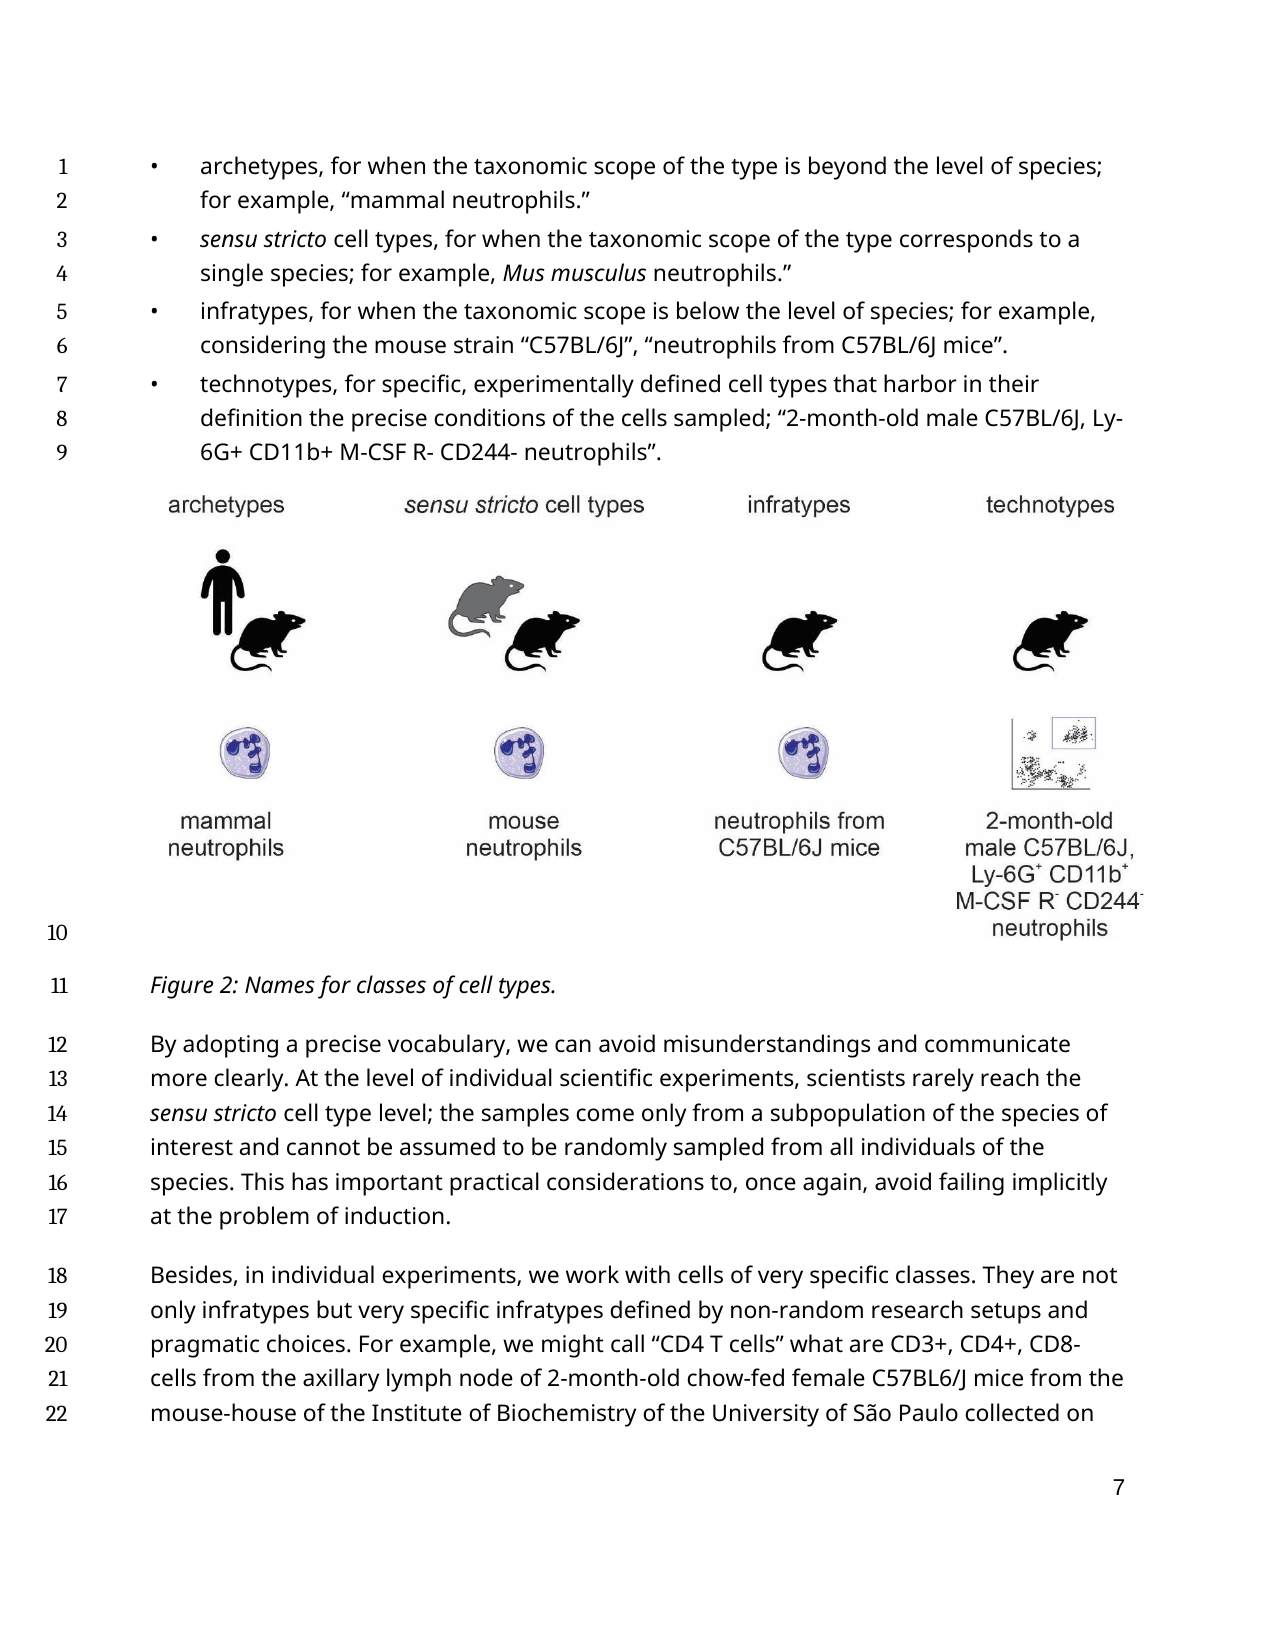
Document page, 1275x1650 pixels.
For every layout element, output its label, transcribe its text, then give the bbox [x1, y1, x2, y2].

picture [168, 495, 1144, 941]
text Besides, in individual experiments, we work with cells of very specific classes. They are not only infratypes but very specific infratypes defined by non-random research setups and pragmatic choices. For example, we might call “CD4 T cells” what are CD3+, CD4+, CD8- cells from the axillary lymph node of 2-month-old chow-fed female C57BL6/J mice from the mouse-house of the Institute of Biochemistry of the University of São Paulo collected on [150, 1259, 1125, 1428]
list sensu stricto cell types, for when the taxonomic scope of the type corresponds to a single species; for example, Mus musculus neutrophils.” [150, 222, 1125, 288]
list infratypes, for when the taxonomic scope is below the level of species; for example, considering the mouse strain “C57BL/6J”, “neutrophils from C57BL/6J mice”. [150, 295, 1125, 361]
text Figure 2: Names for classes of cell types. [150, 969, 1125, 1000]
list archetypes, for when the taxonomic scope of the type is beyond the level of species; for example, “mammal neutrophils.” [150, 150, 1125, 216]
text By adopting a precise vocabulary, we can avoid misunderstandings and communicate more clearly. At the level of individual scientific experiments, scientists rarely reach the sensu stricto cell type level; the samples come only from a subpopulation of the species of interest and cannot be assumed to be randomly sampled from all individuals of the species. This has important practical considerations to, once again, avoid failing implicitly at the problem of induction. [150, 1028, 1125, 1231]
list technotypes, for specific, experimentally defined cell types that harbor in their definition the precise conditions of the cells sampled; “2-month-old male C57BL/6J, Ly-6G+ CD11b+ M-CSF R- CD244- neutrophils”. [150, 367, 1125, 467]
